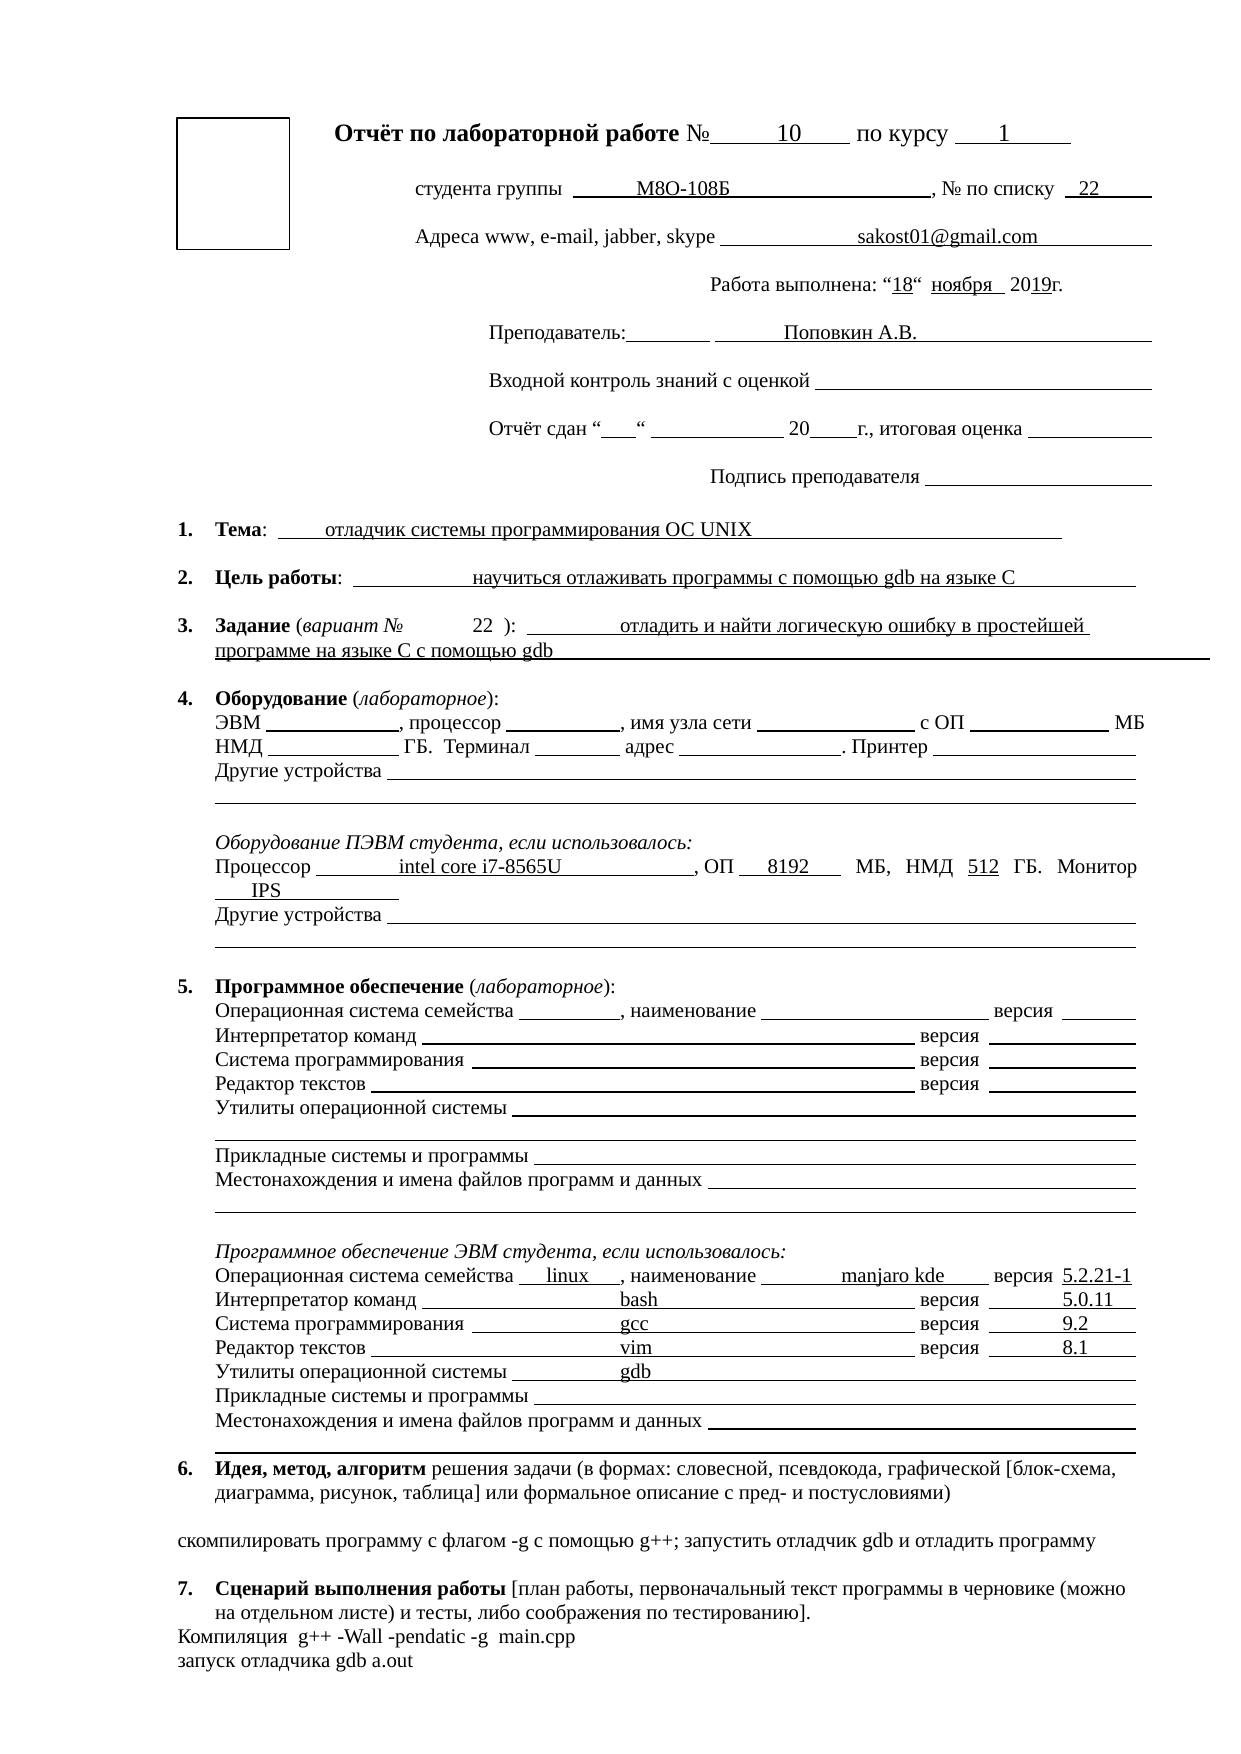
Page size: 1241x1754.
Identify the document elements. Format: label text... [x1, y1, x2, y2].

text Прикладные системы и программы [215, 1143, 1152, 1167]
list Цель работы: научиться отлаживать программы с помощью gdb на языке C [177, 565, 1152, 589]
text Другие устройства [215, 902, 1152, 950]
list Программное обеспечение (лабораторное): [177, 974, 1152, 998]
list Сценарий выполнения работы [план работы, первоначальный текст программы в черновике (можно на отдельном листе) и тесты, либо соображения по тестированию]. [177, 1576, 1152, 1624]
text Система программирования gcc версия 9.2 [215, 1311, 1152, 1335]
text Операционная система семейства , наименование версия [215, 998, 1152, 1022]
text Система программирования версия [215, 1047, 1152, 1071]
text Оборудование ПЭВМ студента, если использовалось: [215, 830, 1152, 854]
text Процессор intel core i7-8565U , ОП 8192 МБ, НМД 512 ГБ. Монитор IPS [215, 854, 1152, 902]
text Прикладные системы и программы [215, 1383, 1152, 1407]
text скомпилировать программу с флагом -g с помощью g++; запустить отладчик gdb и отладить программу [177, 1528, 1152, 1552]
text Редактор текстов версия [215, 1071, 1152, 1095]
list Оборудование (лабораторное): [177, 686, 1152, 710]
text Интерпретатор команд версия [215, 1022, 1152, 1047]
text Операционная система семейства linux , наименование manjaro kde версия 5.2.21-1 [215, 1263, 1152, 1287]
text Местонахождения и имена файлов программ и данных [215, 1407, 1152, 1456]
text Интерпретатор команд bash версия 5.0.11 [215, 1287, 1152, 1311]
text Программное обеспечение ЭВМ студента, если использовалось: [215, 1239, 1152, 1263]
text Утилиты операционной системы [215, 1095, 1152, 1143]
text запуск отладчика gdb a.out [177, 1648, 1152, 1672]
table_header [166, 118, 334, 488]
table_header Отчёт по лабораторной работе № 10 по курсу 1 ­ студента группы М8О-108Б , № по списку 22 Адреса www, e-mail, jabber, skype sakost01@gmail.com Работа выполнена: “18“ ноября 2019г. Преподаватель: Поповкин А.В. Входной контроль знаний с оценкой Отчёт сдан “ “ 20 г., итоговая оценка Подпись преподавателя [334, 118, 1152, 488]
text Местонахождения и имена файлов программ и данных [215, 1167, 1152, 1215]
text Редактор текстов vim версия 8.1 [215, 1335, 1152, 1359]
text Компиляция g++ -Wall -pendatic -g main.cpp [177, 1624, 1152, 1648]
list Задание (вариант № 22 ): отладить и найти логическую ошибку в простейшей программе на языке С с помощью gdb [177, 613, 1152, 662]
list Идея, метод, алгоритм решения задачи (в формах: словесной, псевдокода, графической [блок-схема, диаграмма, рисунок, таблица] или формальное описание с пред- и постусловиями) [177, 1456, 1152, 1504]
list Тема: отладчик системы программирования ОС UNIX [177, 517, 1152, 541]
text НМД ГБ. Терминал адрес . Принтер [215, 734, 1152, 758]
text Утилиты операционной системы gdb [215, 1359, 1152, 1383]
text Другие устройства [215, 758, 1152, 806]
text ЭВМ , процессор , имя узла сети с ОП МБ [215, 710, 1152, 734]
